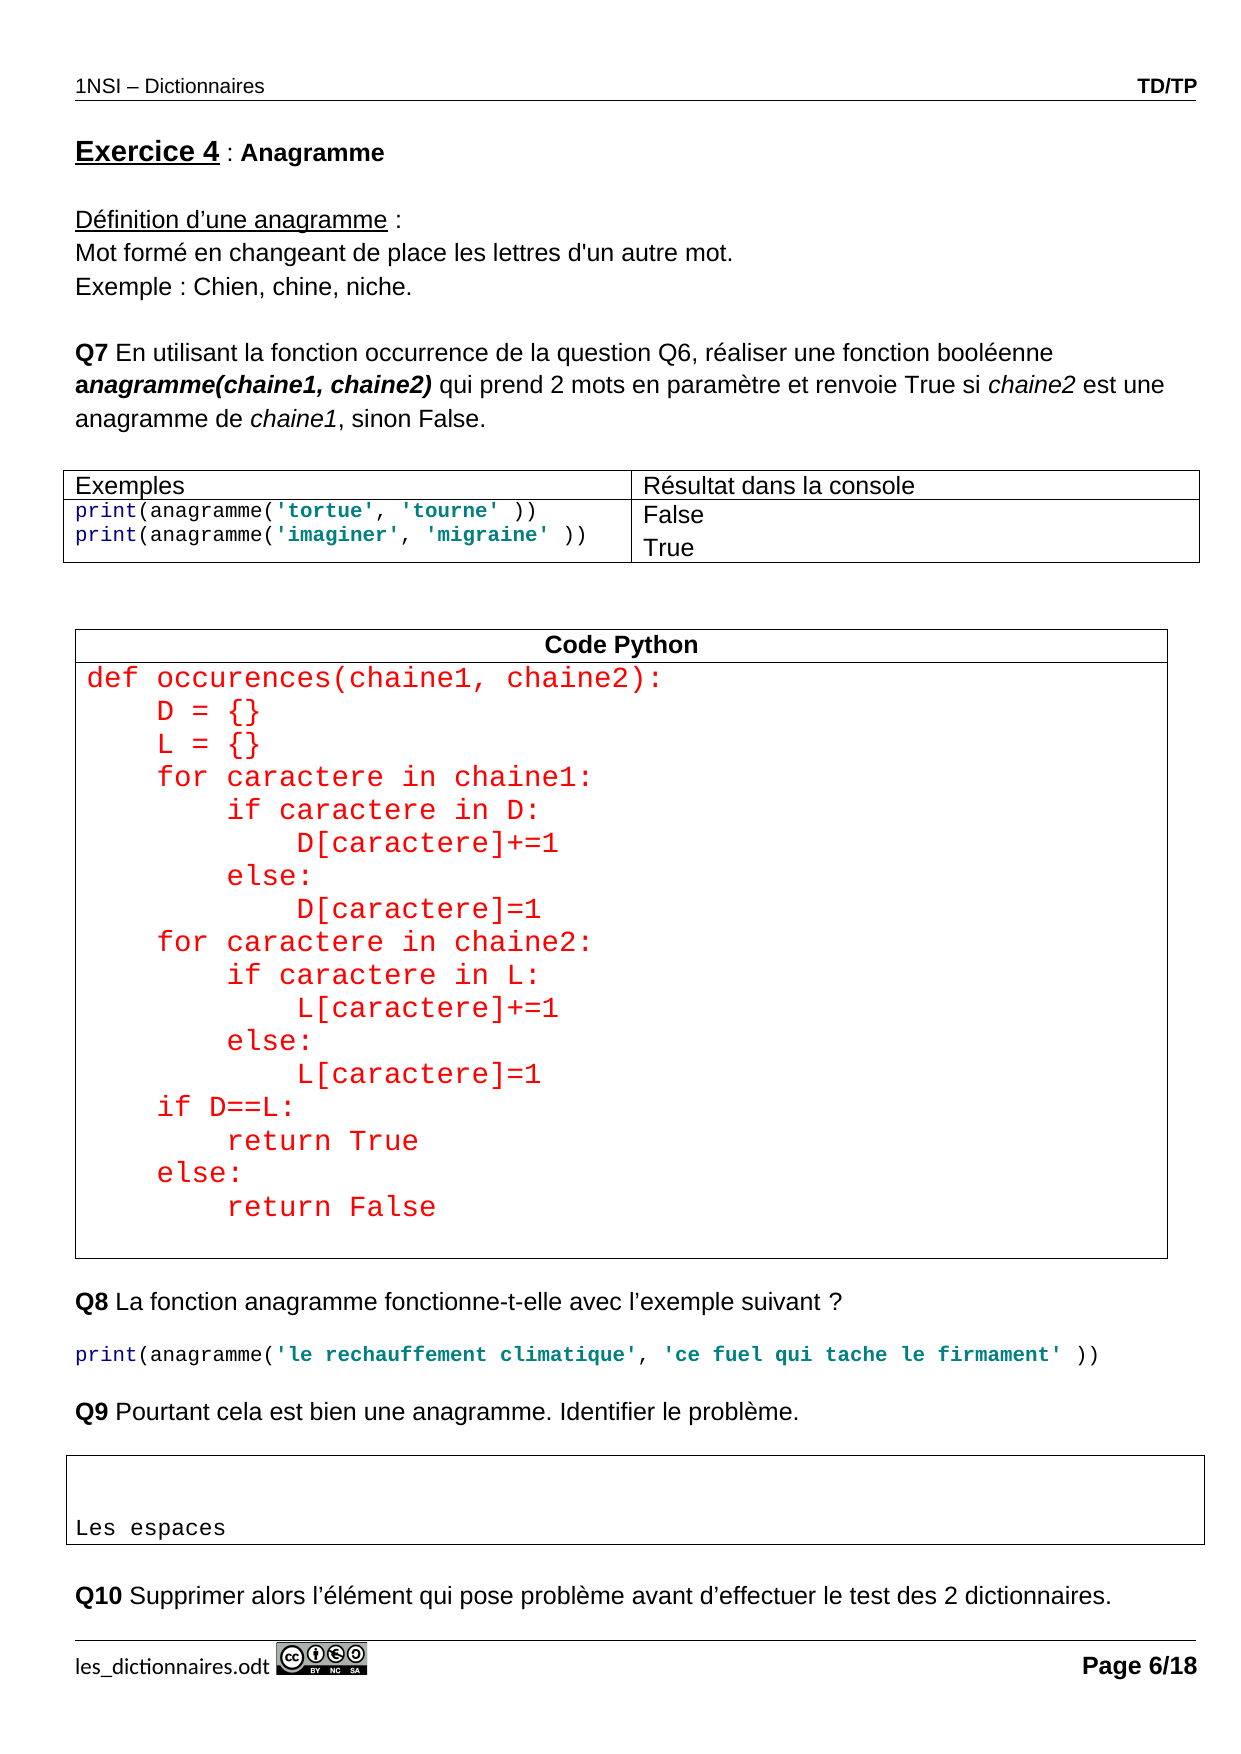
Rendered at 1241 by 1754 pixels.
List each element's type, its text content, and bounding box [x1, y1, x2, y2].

text Exercice 4 : Anagramme [75, 134, 1196, 167]
table_cell def occurences(chaine1, chaine2): D = {} L = {} for caractere in chaine1: if caractere in D: D[caractere]+=1 else: D[caractere]=1 for caractere in chaine2: if caractere in L: L[caractere]+=1 else: L[caractere]=1 if D==L: return True else: return False [76, 663, 86, 1258]
table_cell False True [632, 500, 1199, 562]
text print(anagramme('le rechauffement climatique', 'ce fuel qui tache le firmament' )) [75, 1343, 1196, 1367]
picture [276, 1642, 368, 1675]
text Q7 En utilisant la fonction occurrence de la question Q6, réaliser une fonction booléenne anagramme(chaine1, chaine2) qui prend 2 mots en paramètre et renvoie True si chaine2 est une anagramme de chaine1, sinon False. [75, 337, 1196, 432]
table_header Exemples [64, 471, 631, 499]
text Mot formé en changeant de place les lettres d'un autre mot. [75, 238, 1196, 267]
text Les espaces [67, 1513, 1204, 1544]
table_header Résultat dans la console [632, 471, 1199, 499]
table_cell def occurences(chaine1, chaine2): D = {} L = {} for caractere in chaine1: if caractere in D: D[caractere]+=1 else: D[caractere]=1 for caractere in chaine2: if caractere in L: L[caractere]+=1 else: L[caractere]=1 if D==L: return True else: return False [1157, 663, 1167, 1258]
table_cell print(anagramme('tortue', 'tourne' )) print(anagramme('imaginer', 'migraine' )) [64, 500, 631, 562]
table_header Code Python [76, 630, 1167, 662]
text Définition d’une anagramme : [75, 205, 1196, 234]
text Exemple : Chien, chine, niche. [75, 271, 1196, 300]
text Q9 Pourtant cela est bien une anagramme. Identifier le problème. [75, 1397, 1196, 1426]
text Q8 La fonction anagramme fonctionne-t-elle avec l’exemple suivant ? [75, 1287, 1196, 1316]
text Q10 Supprimer alors l’élément qui pose problème avant d’effectuer le test des 2 dictionnaires. [75, 1581, 1196, 1610]
